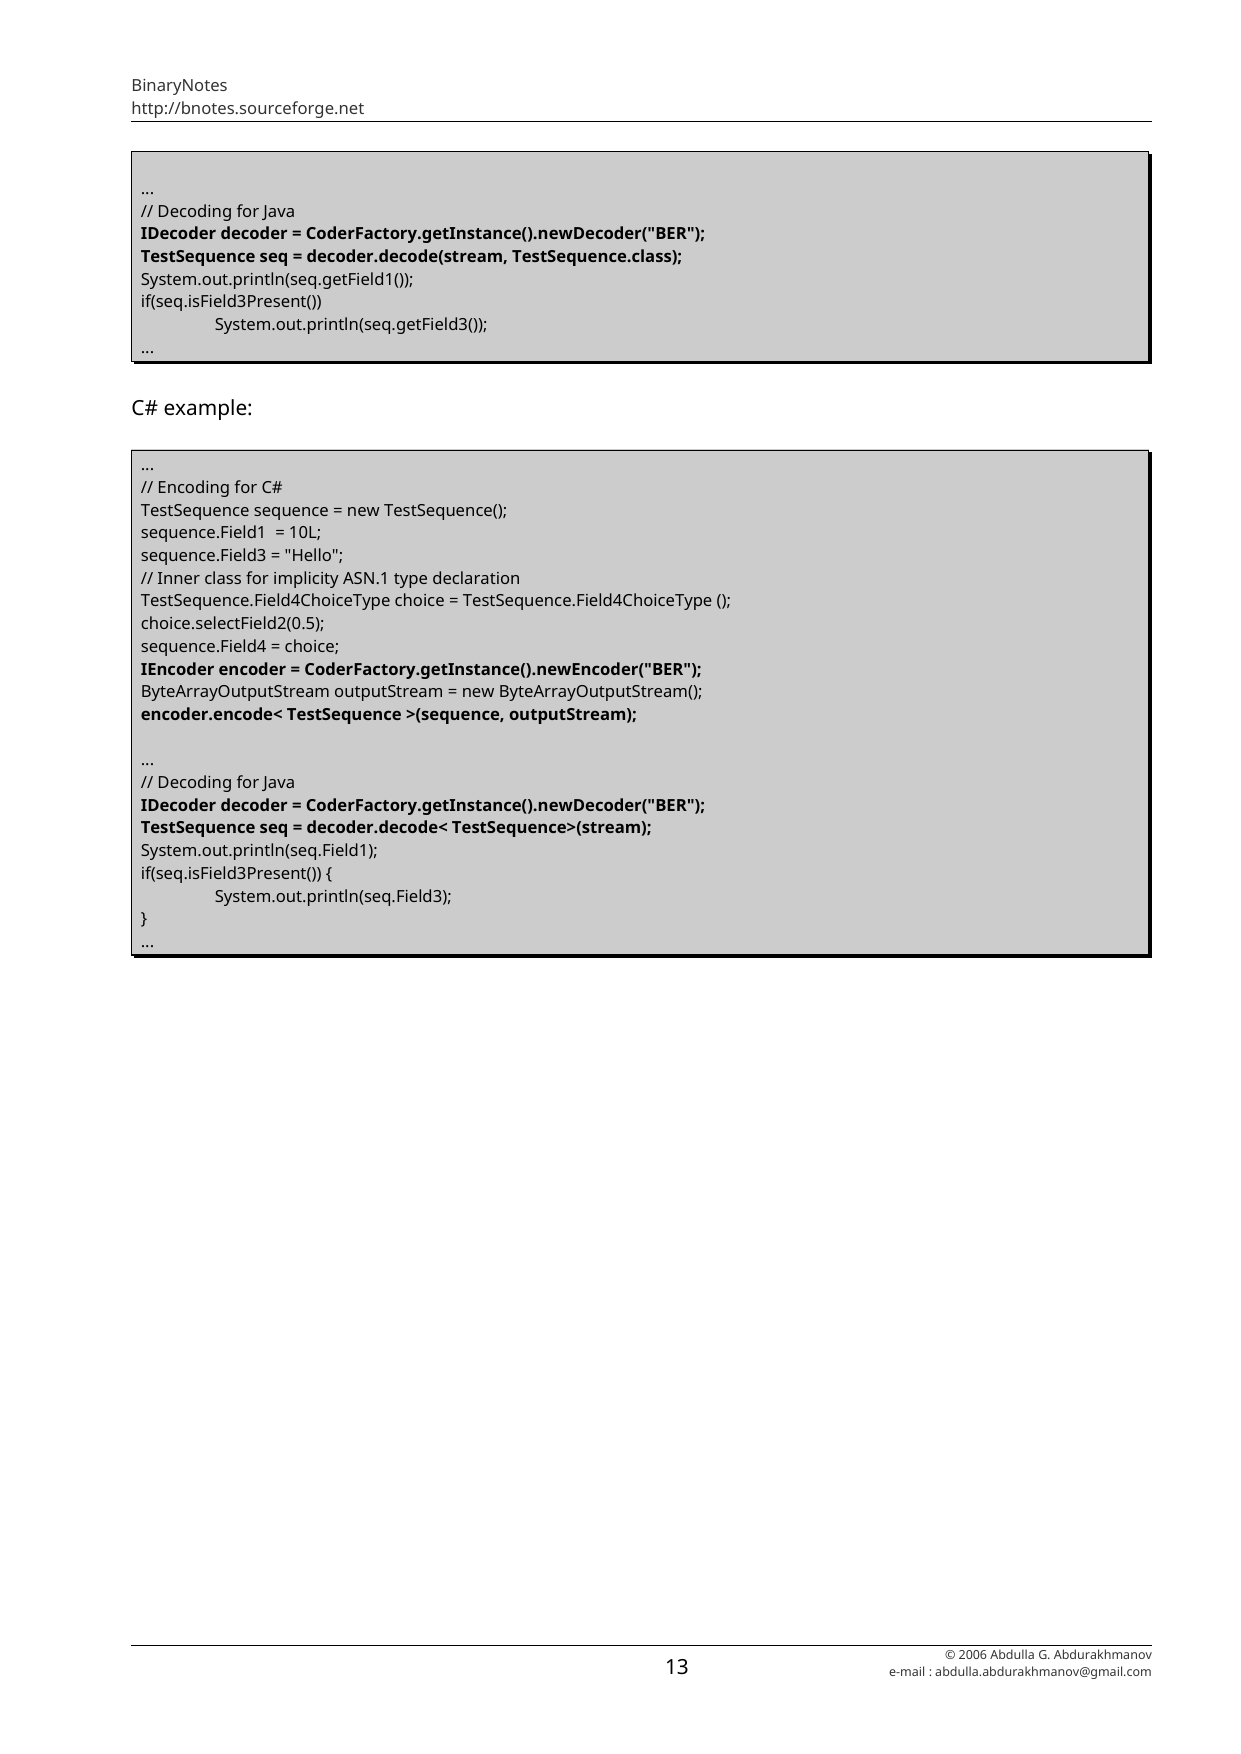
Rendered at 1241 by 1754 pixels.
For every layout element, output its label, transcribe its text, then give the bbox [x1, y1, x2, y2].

text ... [132, 332, 1148, 361]
text TestSequence seq = decoder.decode(stream, TestSequence.class); System.out.println(seq.getField1()); [132, 242, 1148, 287]
text // Inner class for implicity ASN.1 type declaration [132, 563, 1148, 586]
text sequence.Field4 = choice; IEncoder encoder = CoderFactory.getInstance().newEncoder("BER"); [132, 631, 1148, 677]
text System.out.println(seq.Field3); [132, 881, 1148, 904]
text ... [132, 745, 1148, 767]
text ... [132, 926, 1148, 954]
text IDecoder decoder = CoderFactory.getInstance().newDecoder("BER"); [132, 219, 1148, 242]
text System.out.println(seq.getField3()); [132, 310, 1148, 332]
text // Decoding for Java [132, 196, 1148, 219]
text ByteArrayOutputStream outputStream = new ByteArrayOutputStream(); [132, 677, 1148, 699]
text ... [132, 173, 1148, 196]
text if(seq.isField3Present()) [132, 287, 1148, 310]
text TestSequence sequence = new TestSequence(); [132, 495, 1148, 518]
text sequence.Field1 = 10L; [132, 518, 1148, 540]
text } [132, 904, 1148, 926]
text TestSequence.Field4ChoiceType choice = TestSequence.Field4ChoiceType (); [132, 586, 1148, 608]
text ... [132, 451, 1148, 472]
text TestSequence seq = decoder.decode< TestSequence>(stream); System.out.println(seq.Field1); [132, 813, 1148, 858]
text // Decoding for Java [132, 767, 1148, 790]
text IDecoder decoder = CoderFactory.getInstance().newDecoder("BER"); [132, 790, 1148, 813]
text sequence.Field3 = "Hello"; [132, 540, 1148, 563]
text C# example: [131, 393, 1152, 421]
text encoder.encode< TestSequence >(sequence, outputStream); [132, 699, 1148, 722]
text // Encoding for C# [132, 472, 1148, 495]
text choice.selectField2(0.5); [132, 608, 1148, 631]
text if(seq.isField3Present()) { [132, 858, 1148, 881]
